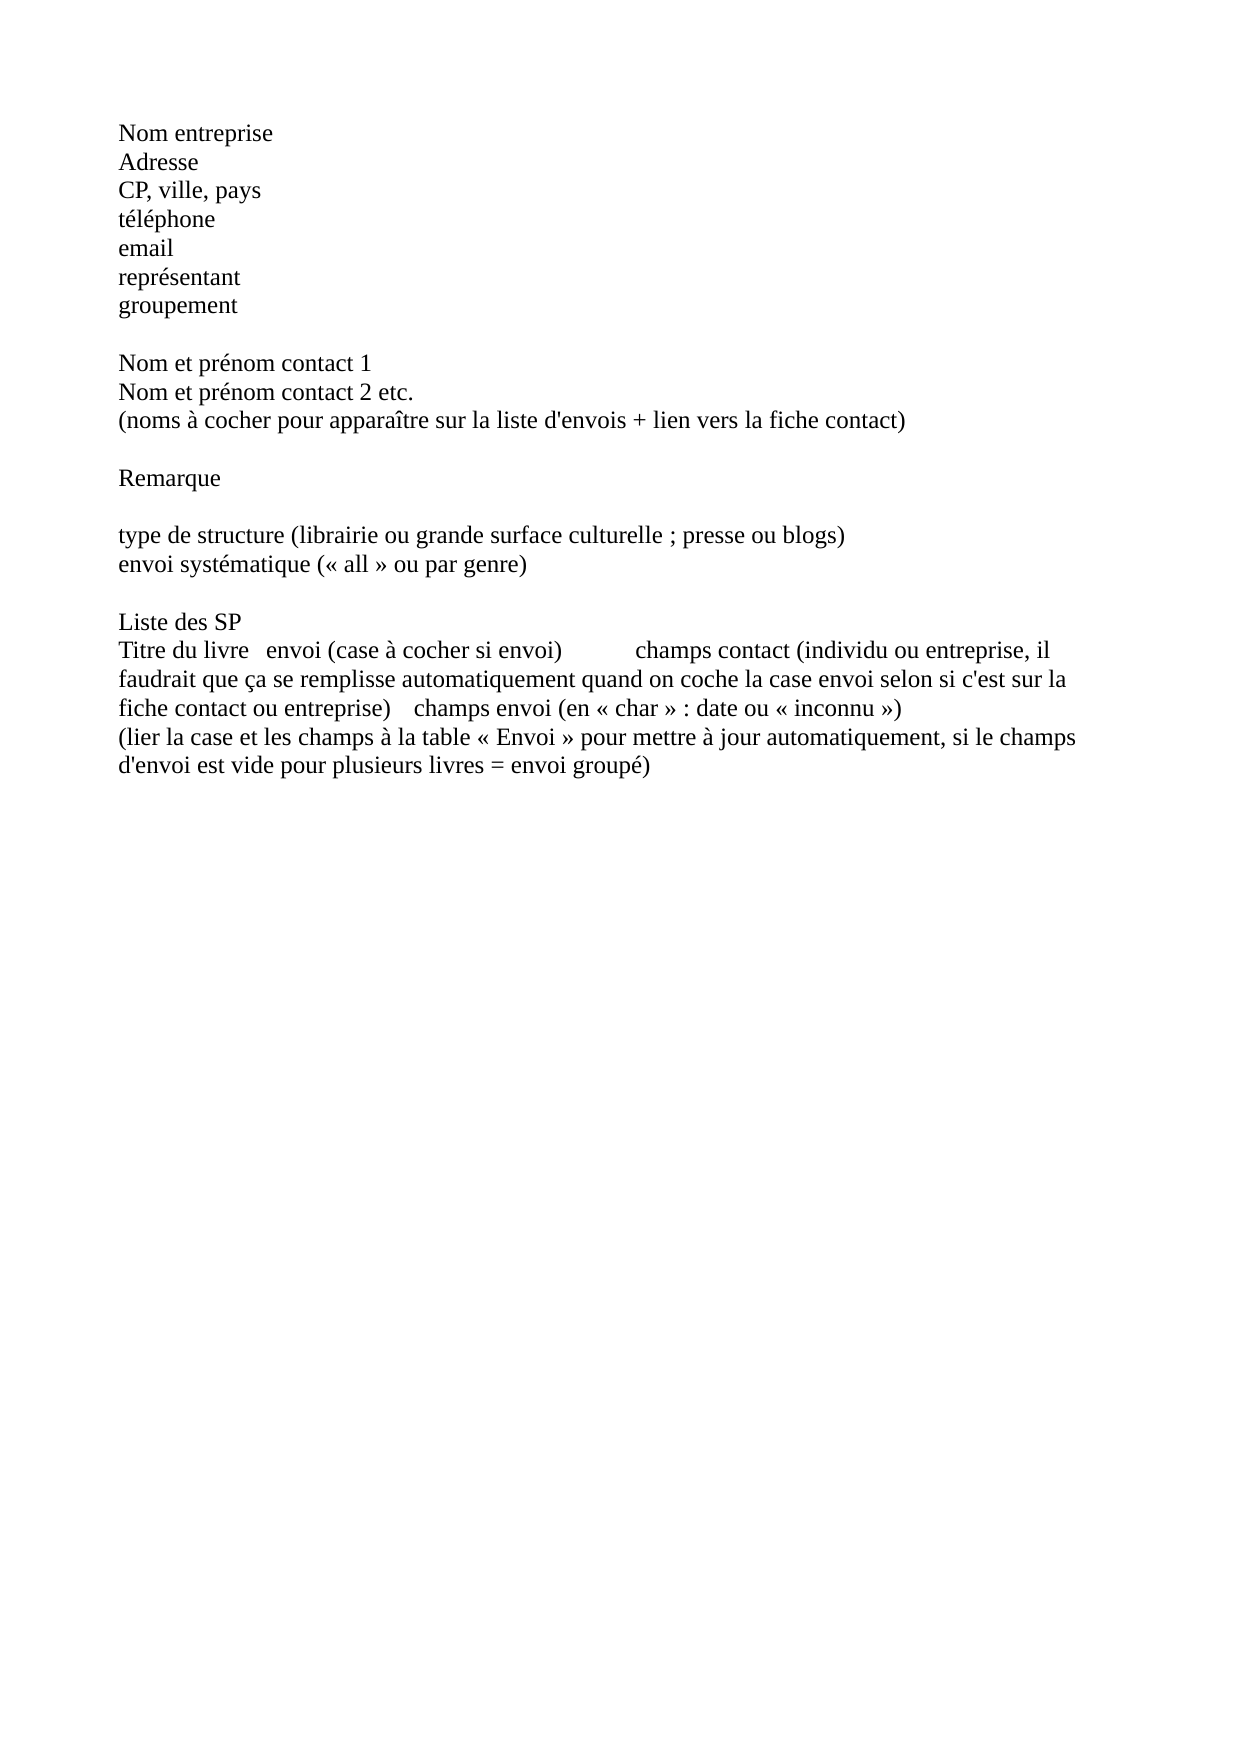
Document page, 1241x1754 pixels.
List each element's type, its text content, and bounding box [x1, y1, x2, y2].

text Nom et prénom contact 1 [118, 348, 1122, 377]
text représentant [118, 262, 1122, 291]
text email [118, 233, 1122, 262]
text (lier la case et les champs à la table « Envoi » pour mettre à jour automatiquement, si le champs d'envoi est vide pour plusieurs livres = envoi groupé) [118, 722, 1122, 779]
text envoi systématique (« all » ou par genre) [118, 549, 1122, 578]
text Nom entreprise [118, 118, 1122, 147]
text Liste des SP [118, 607, 1122, 636]
text Adresse [118, 147, 1122, 176]
text Remarque [118, 463, 1122, 492]
text (noms à cocher pour apparaître sur la liste d'envois + lien vers la fiche contact) [118, 406, 1122, 434]
text Titre du livre envoi (case à cocher si envoi) champs contact (individu ou entreprise, il faudrait que ça se remplisse automatiquement quand on coche la case envoi selon si c'est sur la fiche contact ou entreprise) champs envoi (en « char » : date ou « inconnu ») [118, 636, 1122, 722]
text téléphone [118, 204, 1122, 233]
text type de structure (librairie ou grande surface culturelle ; presse ou blogs) [118, 521, 1122, 549]
text groupement [118, 291, 1122, 319]
text Nom et prénom contact 2 etc. [118, 377, 1122, 406]
text CP, ville, pays [118, 176, 1122, 204]
